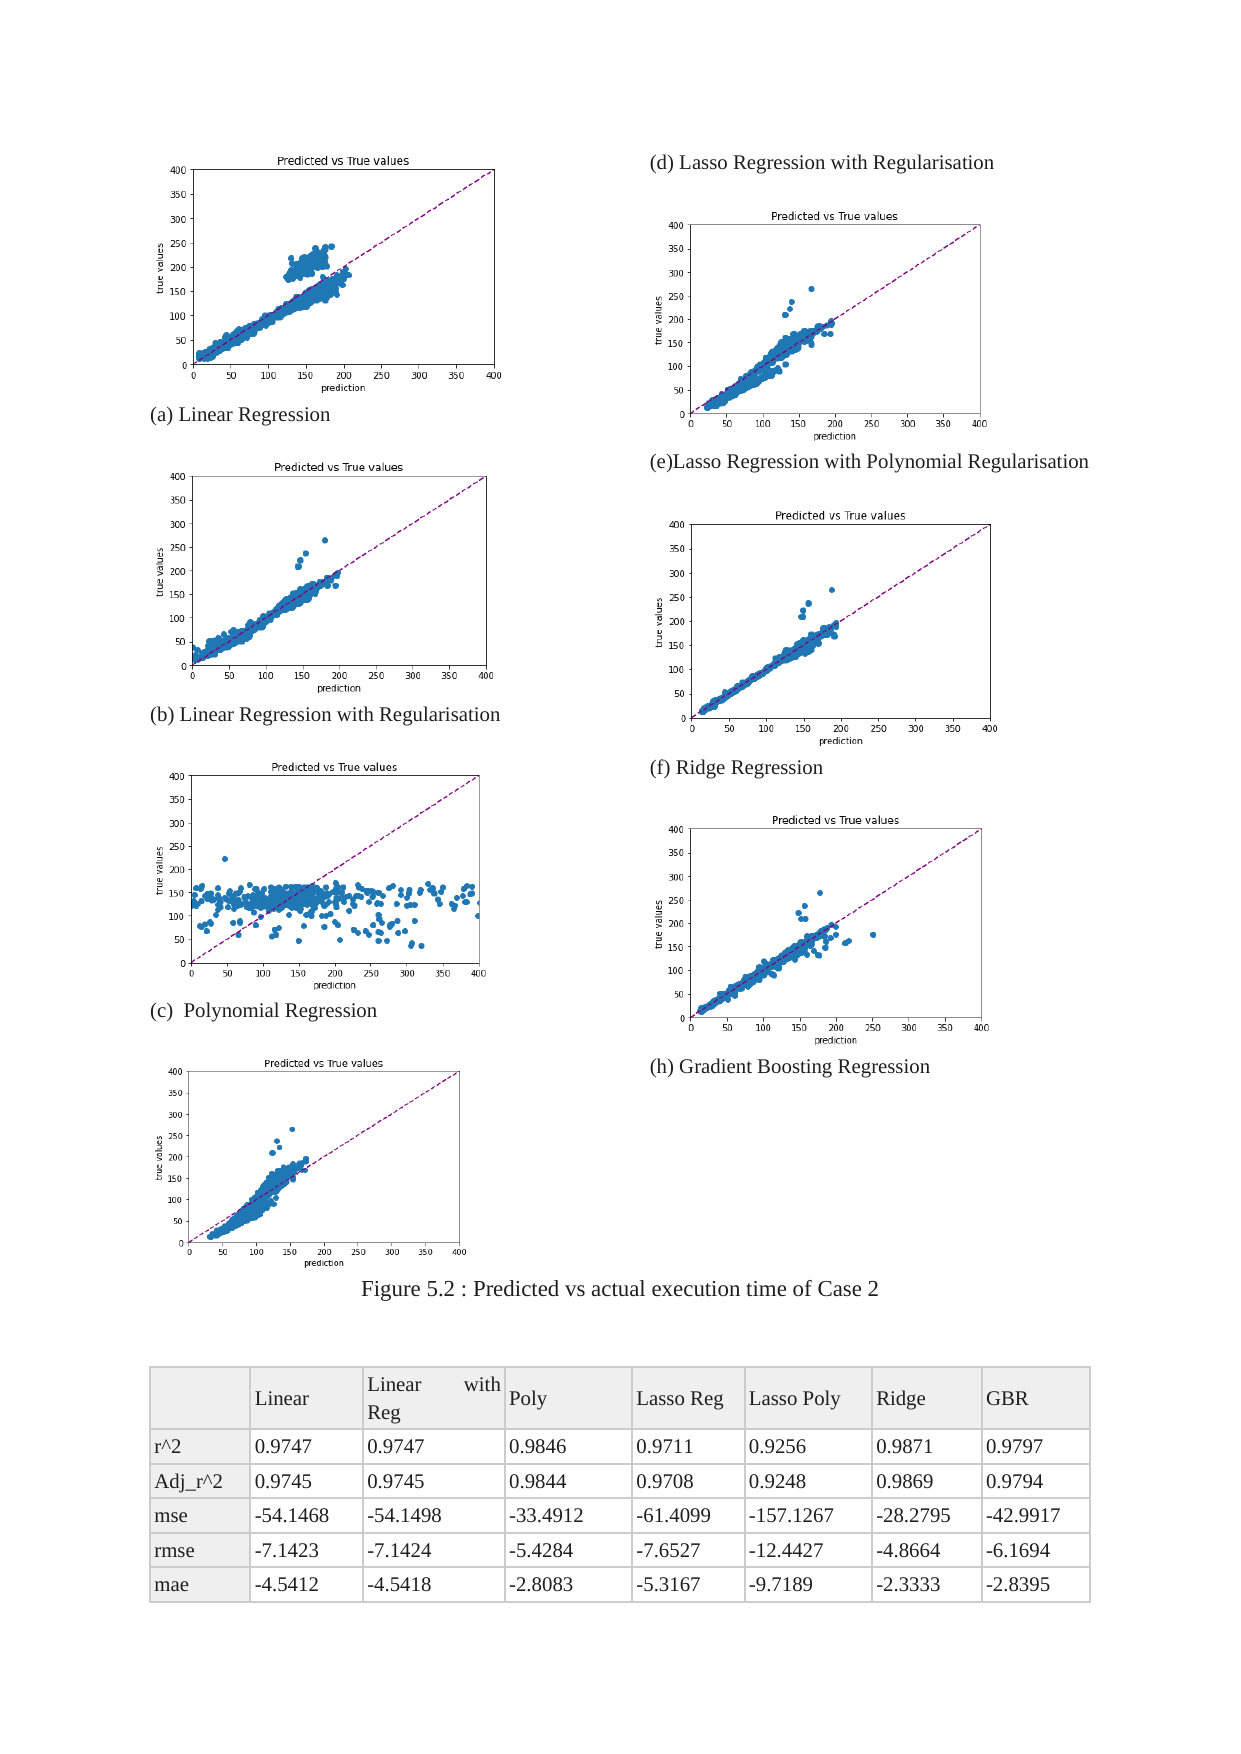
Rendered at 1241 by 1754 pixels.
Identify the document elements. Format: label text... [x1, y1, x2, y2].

table_cell -54.1498 [364, 1499, 504, 1532]
table_cell rmse [151, 1534, 249, 1566]
table_cell -7.1423 [251, 1534, 362, 1566]
table_cell 0.9248 [746, 1465, 871, 1497]
picture [150, 150, 508, 398]
table_cell -2.8083 [506, 1568, 631, 1601]
table_cell -5.3167 [633, 1568, 744, 1601]
table_cell 0.9794 [983, 1465, 1089, 1497]
picture [649, 205, 993, 446]
picture [649, 504, 1004, 751]
picture [649, 810, 995, 1050]
table_cell 0.9708 [633, 1465, 744, 1497]
table_cell -7.1424 [364, 1534, 504, 1566]
table_cell -2.3333 [873, 1568, 981, 1601]
table_cell -7.6527 [633, 1534, 744, 1566]
table_cell -54.1468 [251, 1499, 362, 1532]
text (c) Polynomial Regression [150, 998, 591, 1022]
table_header [151, 1368, 249, 1428]
table_cell -12.4427 [746, 1534, 871, 1566]
table_cell -2.8395 [983, 1568, 1089, 1601]
text Figure 5.2 : Predicted vs actual execution time of Case 2 [150, 1275, 1090, 1302]
table_cell 0.9869 [873, 1465, 981, 1497]
table_cell 0.9844 [506, 1465, 631, 1497]
text (b) Linear Regression with Regularisation [150, 702, 591, 726]
table_cell mse [151, 1499, 249, 1532]
table_cell -4.5412 [251, 1568, 362, 1601]
table_header Linear with Reg [364, 1368, 504, 1428]
table_cell 0.9745 [251, 1465, 362, 1497]
table_cell -4.8664 [873, 1534, 981, 1566]
table_cell -33.4912 [506, 1499, 631, 1532]
text (a) Linear Regression [150, 402, 591, 426]
table_cell 0.9846 [506, 1430, 631, 1463]
text (h) Gradient Boosting Regression [649, 1053, 1090, 1078]
table_cell -28.2795 [873, 1499, 981, 1532]
table_header Poly [506, 1368, 631, 1428]
table_header GBR [983, 1368, 1089, 1428]
picture [150, 456, 500, 698]
table_header Lasso Reg [633, 1368, 744, 1428]
table_cell 0.9747 [364, 1430, 504, 1463]
table_cell -157.1267 [746, 1499, 871, 1532]
table_header Linear [251, 1368, 362, 1428]
table_cell Adj_r^2 [151, 1465, 249, 1497]
table_cell -6.1694 [983, 1534, 1089, 1566]
table_cell -61.4099 [633, 1499, 744, 1532]
table_header Ridge [873, 1368, 981, 1428]
table_cell -4.5418 [364, 1568, 504, 1601]
text (f) Ridge Regression [649, 755, 1090, 779]
table_cell 0.9871 [873, 1430, 981, 1463]
table_cell 0.9747 [251, 1430, 362, 1463]
picture [150, 1053, 472, 1272]
table_cell r^2 [151, 1430, 249, 1463]
table_cell -5.4284 [506, 1534, 631, 1566]
table_cell mae [151, 1568, 249, 1601]
table_cell 0.9797 [983, 1430, 1089, 1463]
picture [150, 757, 492, 995]
table_cell 0.9711 [633, 1430, 744, 1463]
table_header Lasso Poly [746, 1368, 871, 1428]
table_cell 0.9256 [746, 1430, 871, 1463]
text (e)Lasso Regression with Polynomial Regularisation [649, 449, 1090, 473]
table_cell -9.7189 [746, 1568, 871, 1601]
text (d) Lasso Regression with Regularisation [649, 150, 1090, 174]
table_cell -42.9917 [983, 1499, 1089, 1532]
table_cell 0.9745 [364, 1465, 504, 1497]
